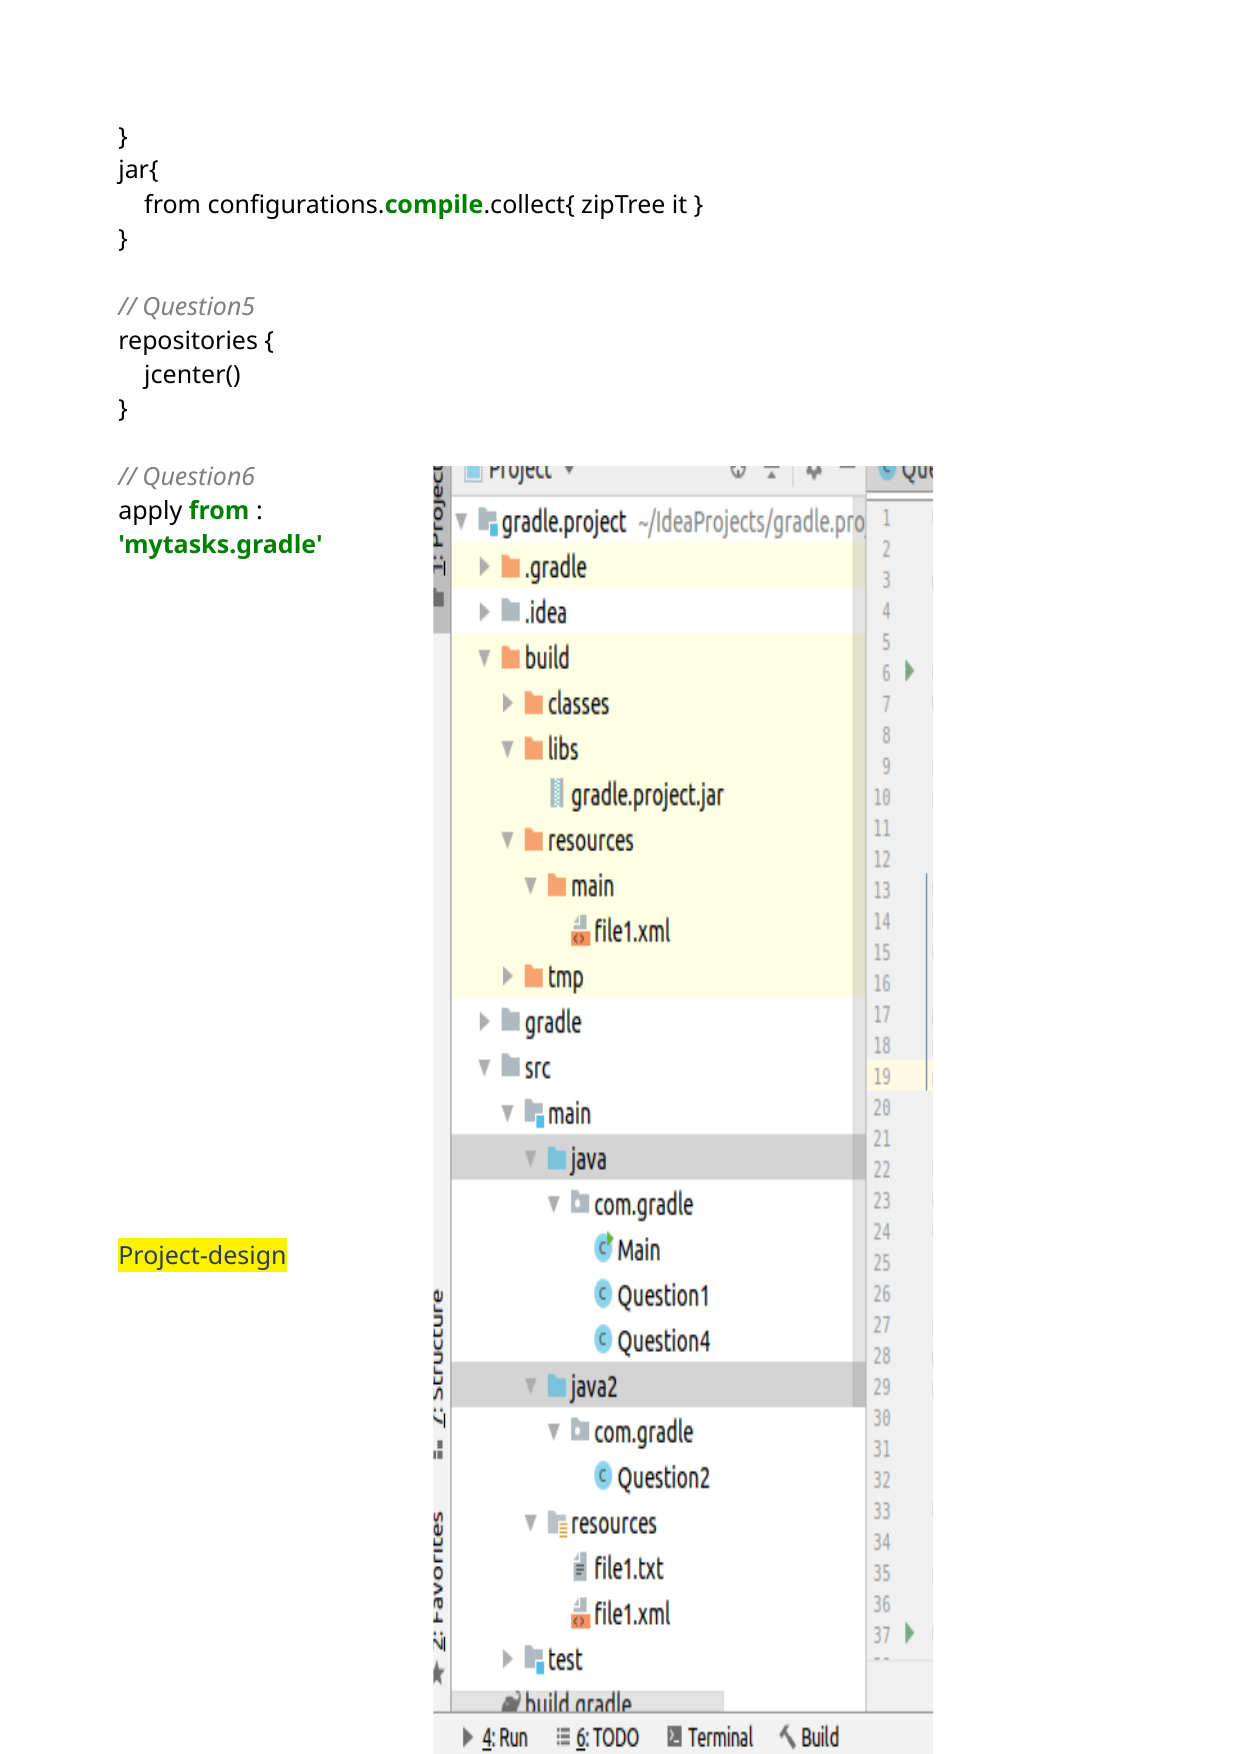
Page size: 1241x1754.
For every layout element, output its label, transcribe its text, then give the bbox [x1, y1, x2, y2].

picture [433, 466, 515, 1754]
text } [118, 220, 1122, 254]
text repositories { [118, 322, 1122, 357]
text } [118, 391, 1122, 425]
text } [118, 118, 1122, 152]
text from configurations.compile.collect{ zipTree it } [118, 186, 1122, 220]
text jcenter() [118, 357, 1122, 391]
text apply from : 'mytasks.gradle' [118, 493, 433, 561]
text jar{ [118, 152, 1122, 186]
text // Question5 [118, 288, 1122, 322]
text // Question6 [118, 459, 1122, 493]
text [515, 493, 1122, 561]
text [515, 1238, 1122, 1272]
text Project-design [118, 1238, 433, 1272]
